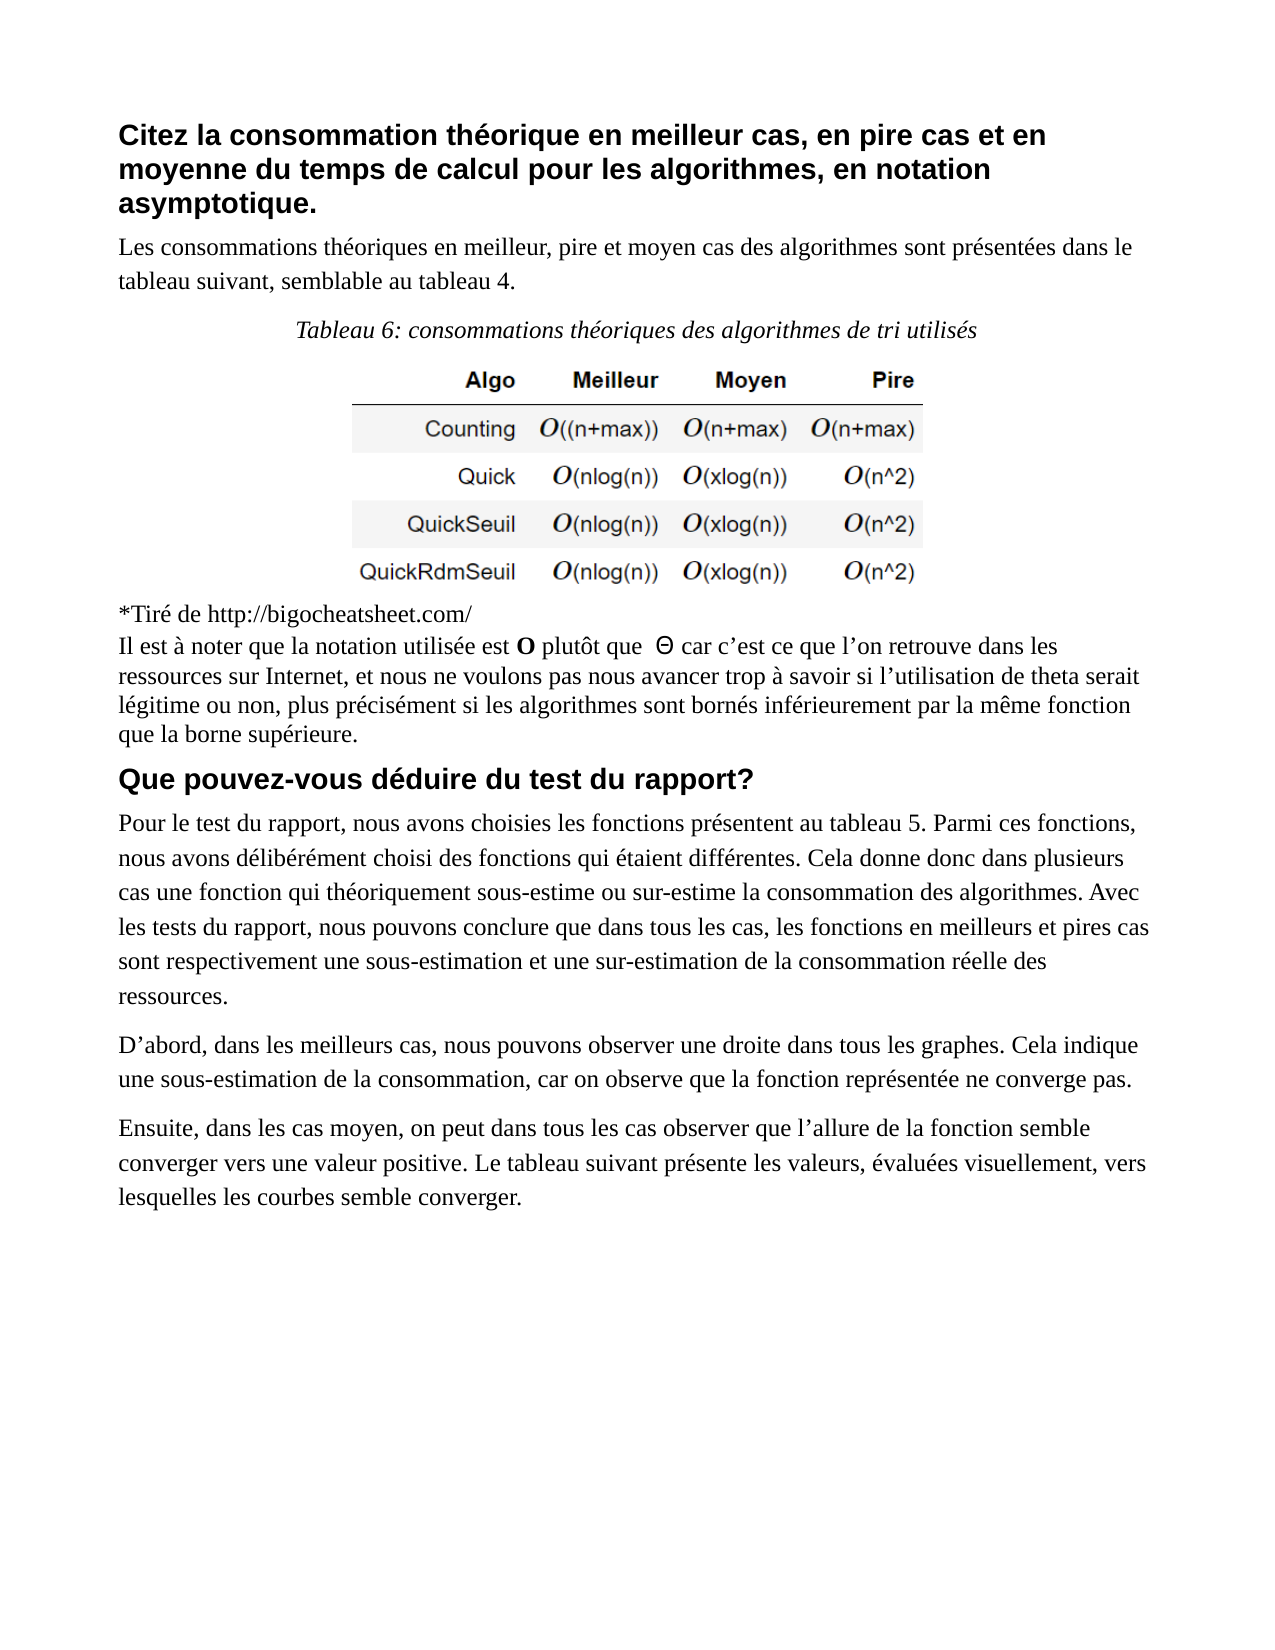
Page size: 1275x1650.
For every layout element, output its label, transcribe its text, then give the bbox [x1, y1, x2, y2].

text Il est à noter que la notation utilisée est O plutôt que Θ car c’est ce que l’on retrouve dans les ressources sur Internet, et nous ne voulons pas nous avancer trop à savoir si l’utilisation de theta serait légitime ou non, plus précisément si les algorithmes sont bornés inférieurement par la même fonction que la borne supérieure. [118, 627, 1157, 748]
subtitle Que pouvez-vous déduire du test du rapport? [118, 762, 1157, 796]
text Tableau 6: consommations théoriques des algorithmes de tri utilisés [118, 315, 1157, 344]
text Ensuite, dans les cas moyen, on peut dans tous les cas observer que l’allure de la fonction semble converger vers une valeur positive. Le tableau suivant présente les valeurs, évaluées visuellement, vers lesquelles les courbes semble converger. [118, 1113, 1157, 1211]
text Pour le test du rapport, nous avons choisies les fonctions présentent au tableau 5. Parmi ces fonctions, nous avons délibérément choisi des fonctions qui étaient différentes. Cela donne donc dans plusieurs cas une fonction qui théoriquement sous-estime ou sur-estime la consommation des algorithmes. Avec les tests du rapport, nous pouvons conclure que dans tous les cas, les fonctions en meilleurs et pires cas sont respectivement une sous-estimation et une sur-estimation de la consommation réelle des ressources. [118, 808, 1157, 1010]
text *Tiré de http://bigocheatsheet.com/ [118, 364, 1157, 627]
picture [352, 364, 923, 599]
text D’abord, dans les meilleurs cas, nous pouvons observer une droite dans tous les graphes. Cela indique une sous-estimation de la consommation, car on observe que la fonction représentée ne converge pas. [118, 1030, 1157, 1093]
text Les consommations théoriques en meilleur, pire et moyen cas des algorithmes sont présentées dans le tableau suivant, semblable au tableau 4. [118, 232, 1157, 295]
subtitle Citez la consommation théorique en meilleur cas, en pire cas et en moyenne du temps de calcul pour les algorithmes, en notation asymptotique. [118, 118, 1157, 219]
